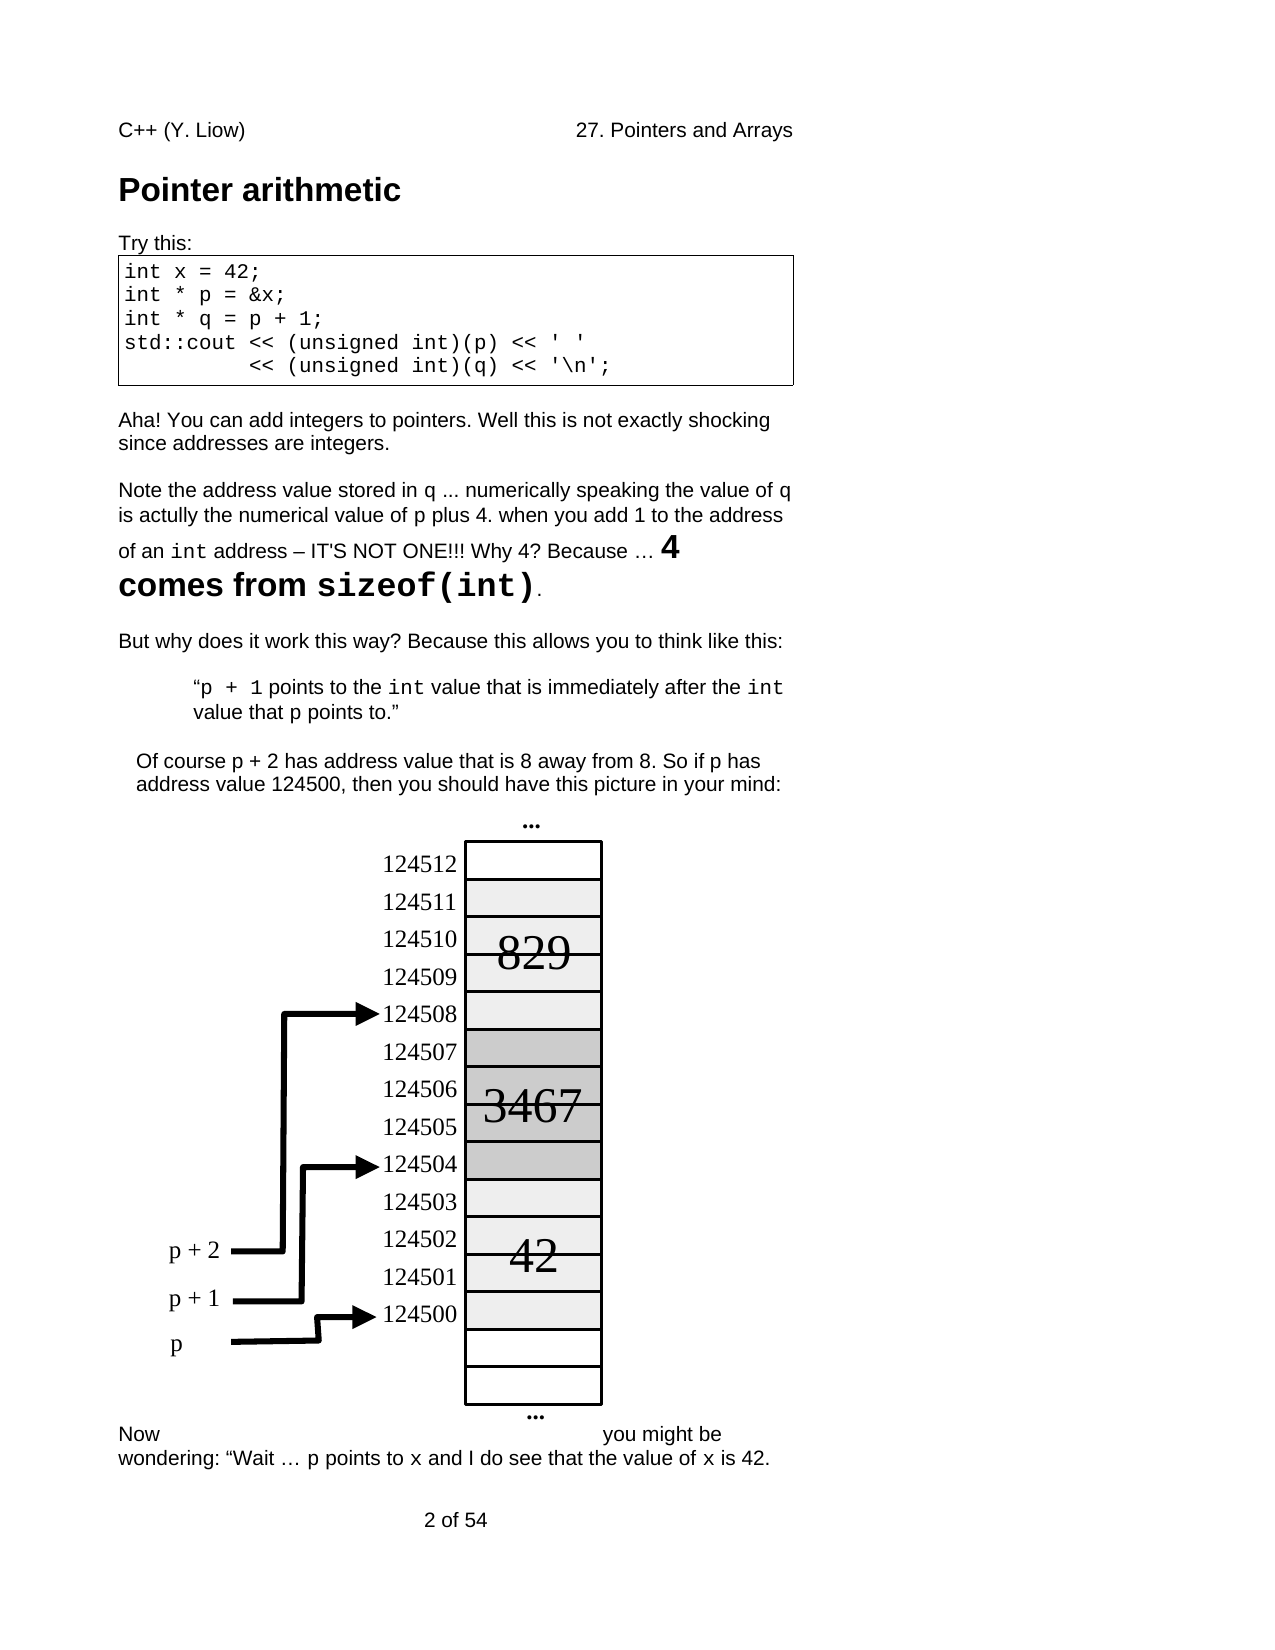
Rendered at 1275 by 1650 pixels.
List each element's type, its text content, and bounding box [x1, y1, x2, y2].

text Try this: [118, 232, 793, 255]
text address value 124500, then you should have this picture in your mind: [136, 772, 793, 796]
text Note the address value stored in q ... numerically speaking the value of q is actully the numerical value of p plus 4. when you add 1 to the address of an int address – IT'S NOT ONE!!! Why 4? Because … 4 comes from sizeof(int). [118, 478, 793, 606]
text Pointer arithmetic [118, 171, 793, 208]
table_header int x = 42; int * p = &x; int * q = p + 1; std::cout << (unsigned int)(p) << ' ' << (unsigned int)(q) << '\n'; [119, 256, 793, 385]
text Aha! You can add integers to pointers. Well this is not exactly shocking since addresses are integers. [118, 408, 793, 455]
text But why does it work this way? Because this allows you to think like this: [118, 629, 793, 652]
text Now you might be wondering: “Wait … p points to x and I do see that the value of x is 42. [118, 1423, 793, 1471]
text Of course p + 2 has address value that is 8 away from 8. So if p has [136, 749, 793, 772]
list “p + 1 points to the int value that is immediately after the int value that p points to.” [156, 676, 793, 726]
